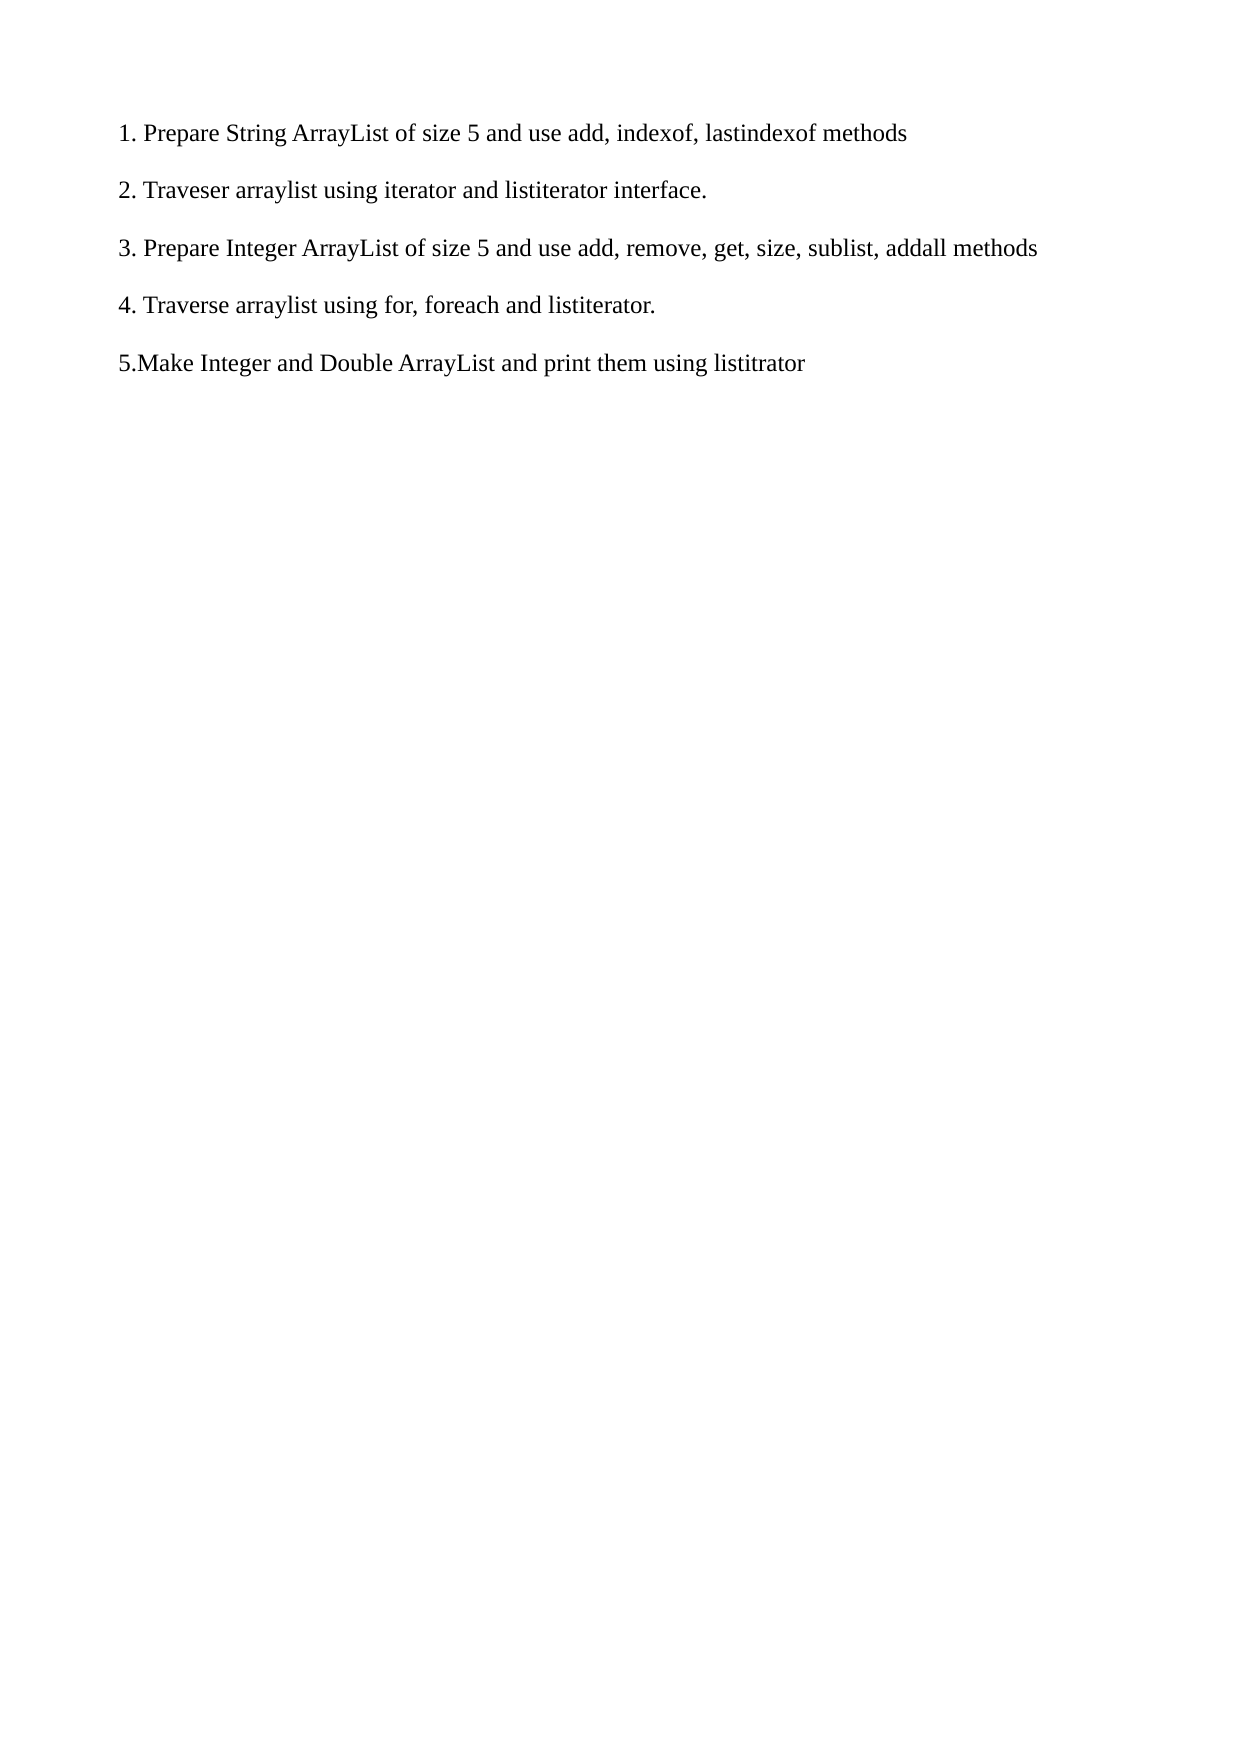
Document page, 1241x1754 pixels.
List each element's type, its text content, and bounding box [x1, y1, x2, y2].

text 5.Make Integer and Double ArrayList and print them using listitrator [118, 348, 1122, 377]
text 3. Prepare Integer ArrayList of size 5 and use add, remove, get, size, sublist, addall methods [118, 233, 1122, 262]
text 4. Traverse arraylist using for, foreach and listiterator. [118, 291, 1122, 319]
text 1. Prepare String ArrayList of size 5 and use add, indexof, lastindexof methods [118, 118, 1122, 147]
text 2. Traveser arraylist using iterator and listiterator interface. [118, 176, 1122, 204]
